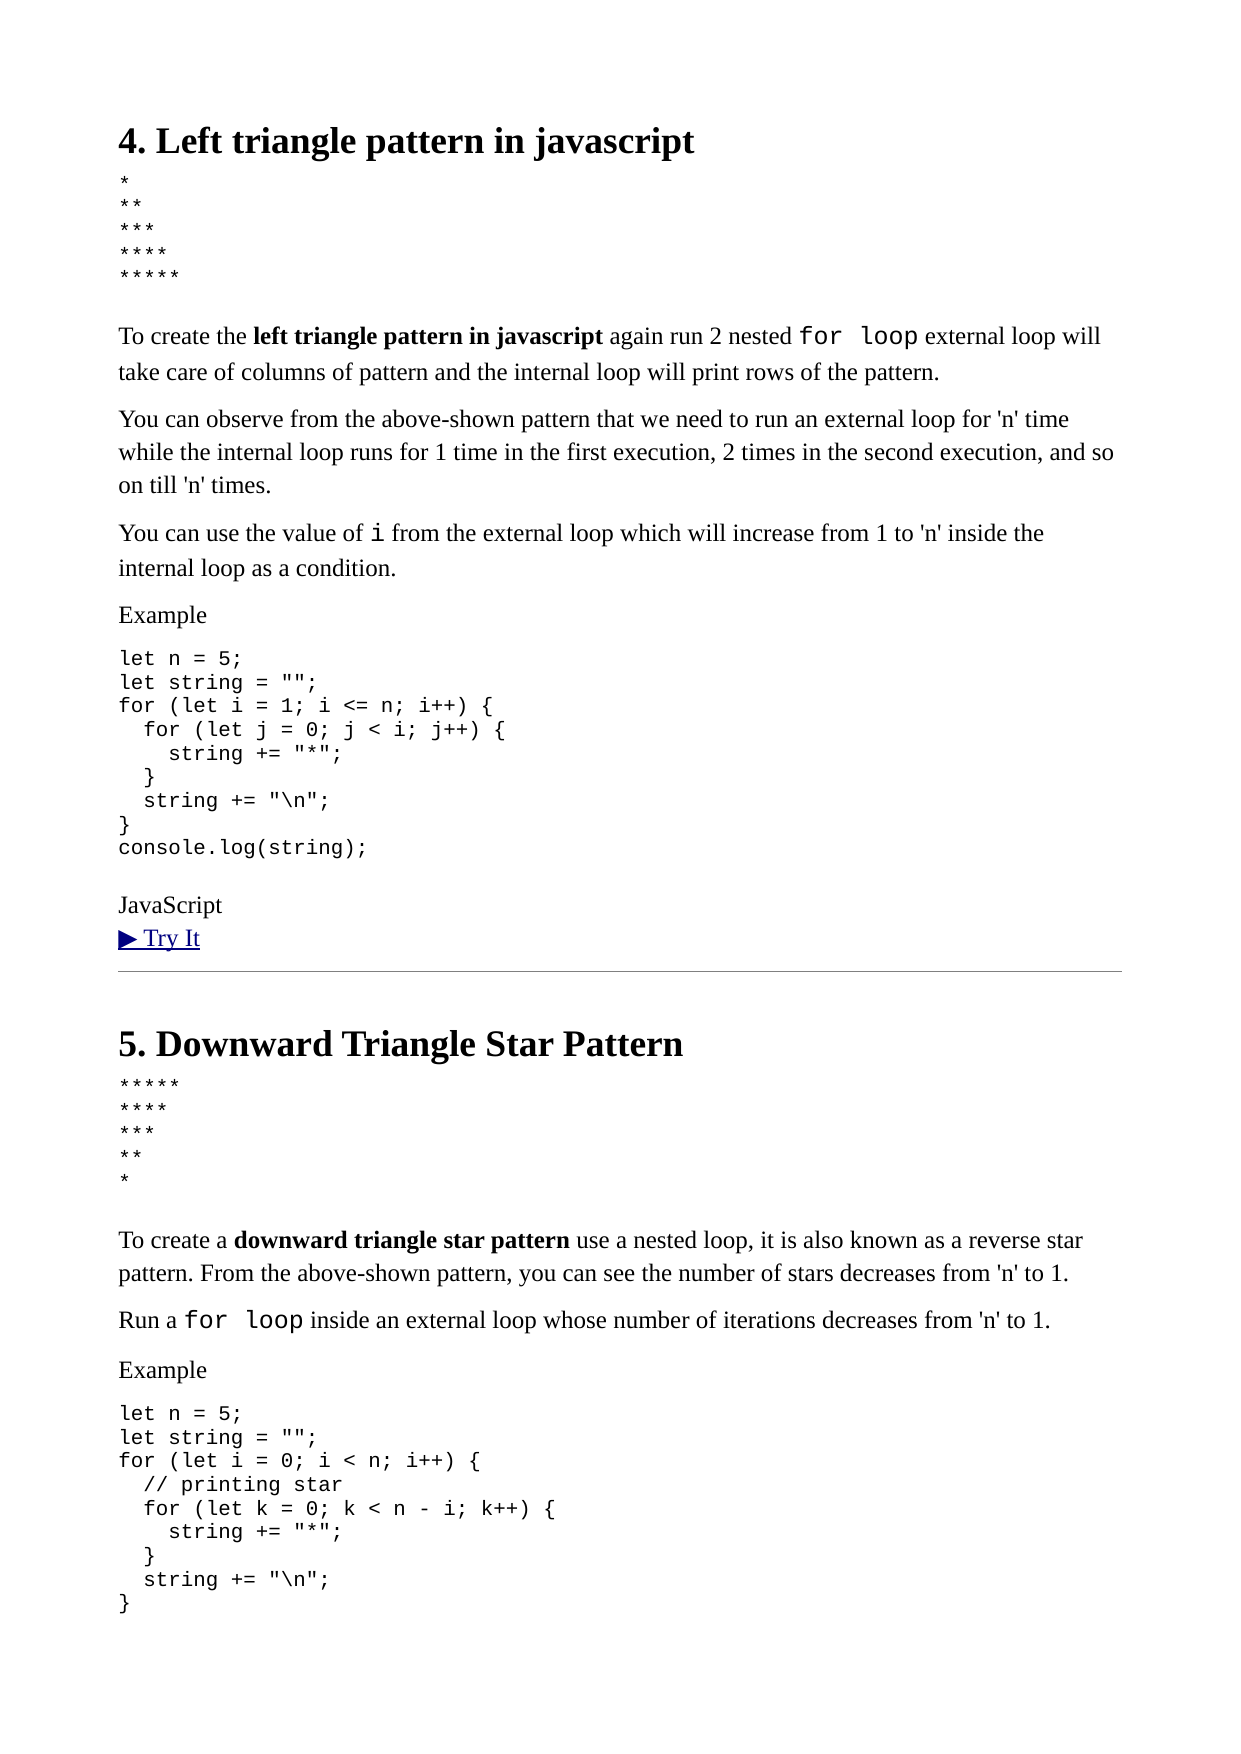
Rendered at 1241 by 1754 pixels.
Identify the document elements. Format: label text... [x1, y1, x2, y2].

text string += "*"; [118, 1521, 1122, 1545]
text **** [118, 1101, 1122, 1124]
text Example [118, 601, 1122, 629]
text string += "\n"; [118, 1569, 1122, 1592]
text } [118, 1592, 1122, 1616]
text ***** [118, 268, 1122, 292]
text ▶ Try It [118, 923, 1122, 952]
text let n = 5; [118, 648, 1122, 672]
text console.log(string); [118, 837, 1122, 861]
text let n = 5; [118, 1403, 1122, 1427]
text let string = ""; [118, 672, 1122, 695]
text You can observe from the above-shown pattern that we need to run an external loop for 'n' time while the internal loop runs for 1 time in the first execution, 2 times in the second execution, and so on till 'n' times. [118, 404, 1122, 499]
text ** [118, 1148, 1122, 1172]
text ** [118, 197, 1122, 221]
text You can use the value of i from the external loop which will increase from 1 to 'n' inside the internal loop as a condition. [118, 518, 1122, 582]
text * [118, 174, 1122, 197]
text string += "*"; [118, 743, 1122, 766]
text for (let i = 1; i <= n; i++) { [118, 695, 1122, 719]
text *** [118, 1124, 1122, 1148]
text } [118, 1545, 1122, 1569]
text for (let k = 0; k < n - i; k++) { [118, 1498, 1122, 1521]
text } [118, 814, 1122, 837]
subtitle 5. Downward Triangle Star Pattern [118, 1022, 1122, 1065]
text } [118, 766, 1122, 790]
subtitle 4. Left triangle pattern in javascript [118, 118, 1122, 161]
text *** [118, 221, 1122, 245]
text for (let i = 0; i < n; i++) { [118, 1450, 1122, 1474]
text To create a downward triangle star pattern use a nested loop, it is also known as a reverse star pattern. From the above-shown pattern, you can see the number of stars decreases from 'n' to 1. [118, 1225, 1122, 1287]
text To create the left triangle pattern in javascript again run 2 nested for loop external loop will take care of columns of pattern and the internal loop will print rows of the pattern. [118, 321, 1122, 385]
text * [118, 1172, 1122, 1195]
text Example [118, 1356, 1122, 1384]
text Run a for loop inside an external loop whose number of iterations decreases from 'n' to 1. [118, 1306, 1122, 1336]
text **** [118, 245, 1122, 268]
text for (let j = 0; j < i; j++) { [118, 719, 1122, 743]
text let string = ""; [118, 1427, 1122, 1450]
text string += "\n"; [118, 790, 1122, 814]
text JavaScript [118, 890, 1122, 919]
text ***** [118, 1077, 1122, 1101]
text // printing star [118, 1474, 1122, 1498]
